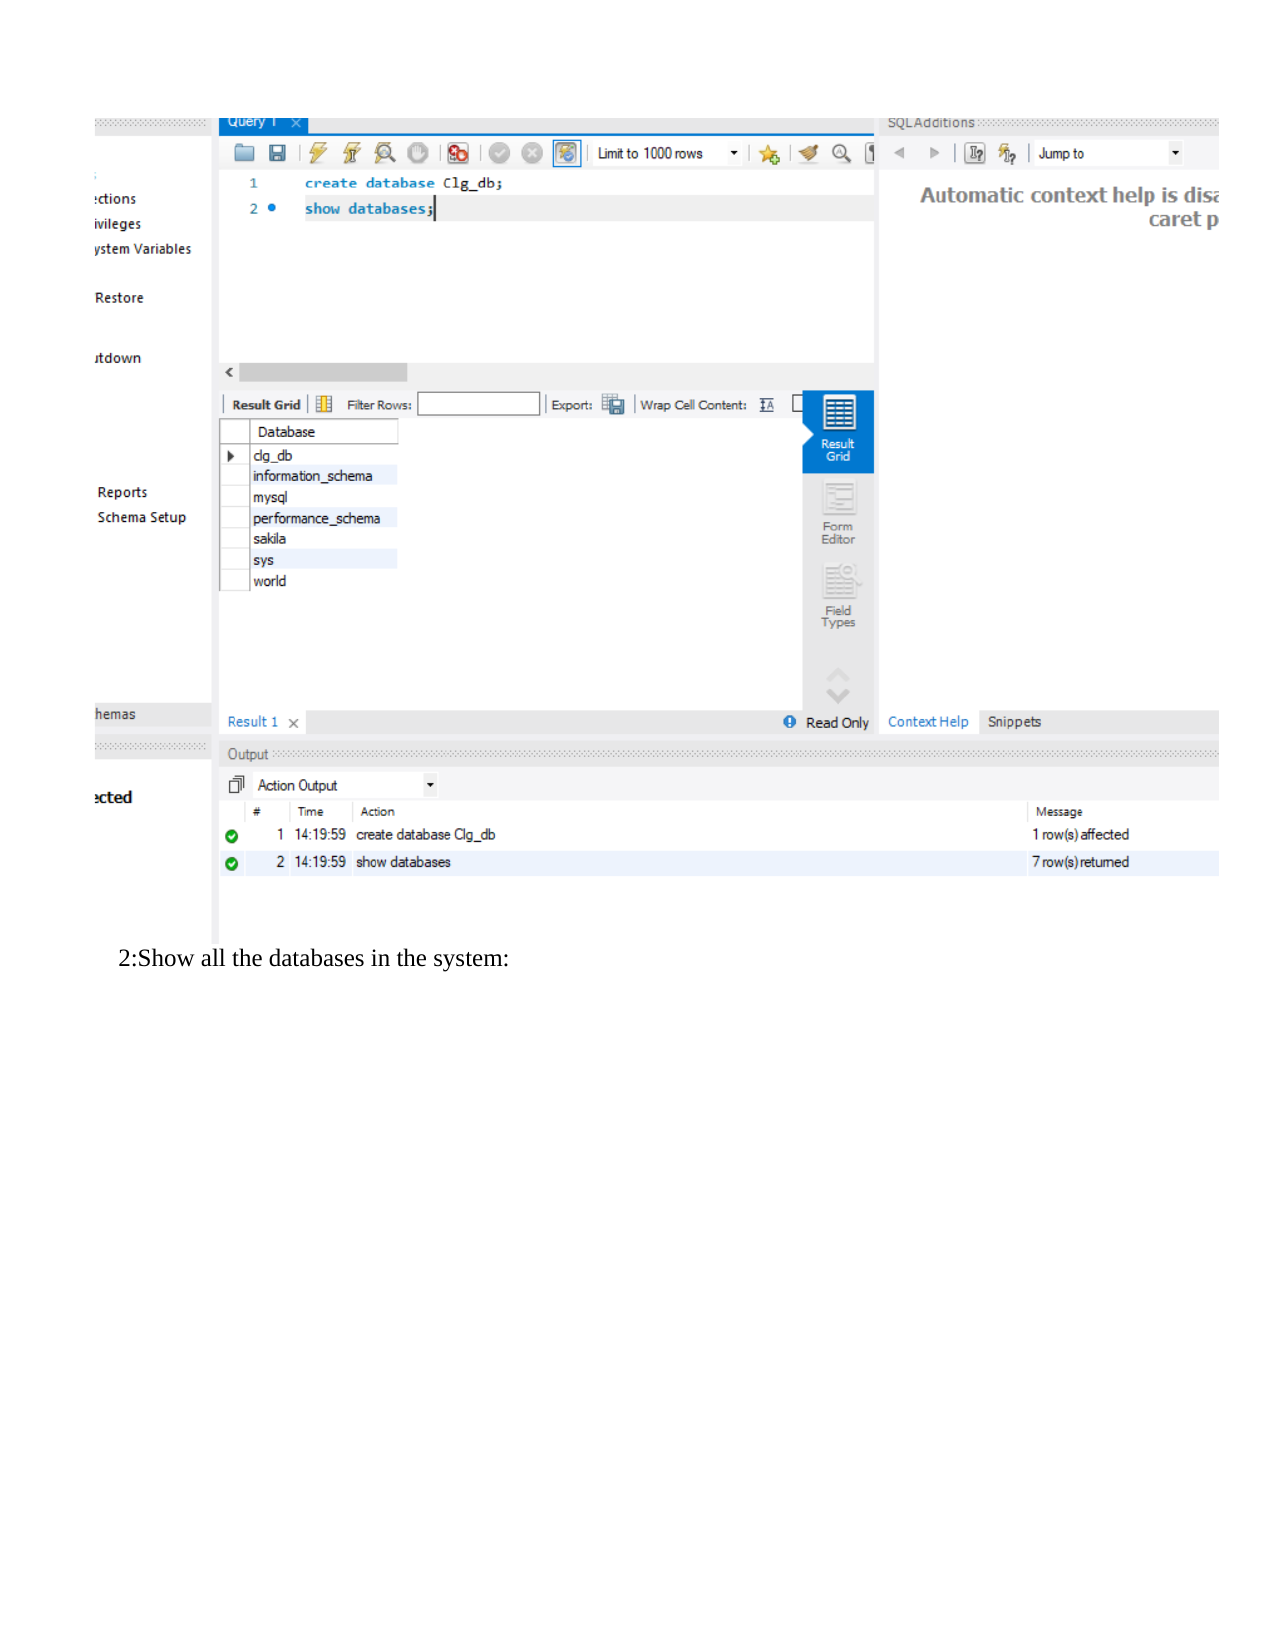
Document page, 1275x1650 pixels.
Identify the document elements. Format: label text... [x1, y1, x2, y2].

text 2:Show all the databases in the system: [118, 118, 1242, 972]
picture [94, 118, 1219, 944]
